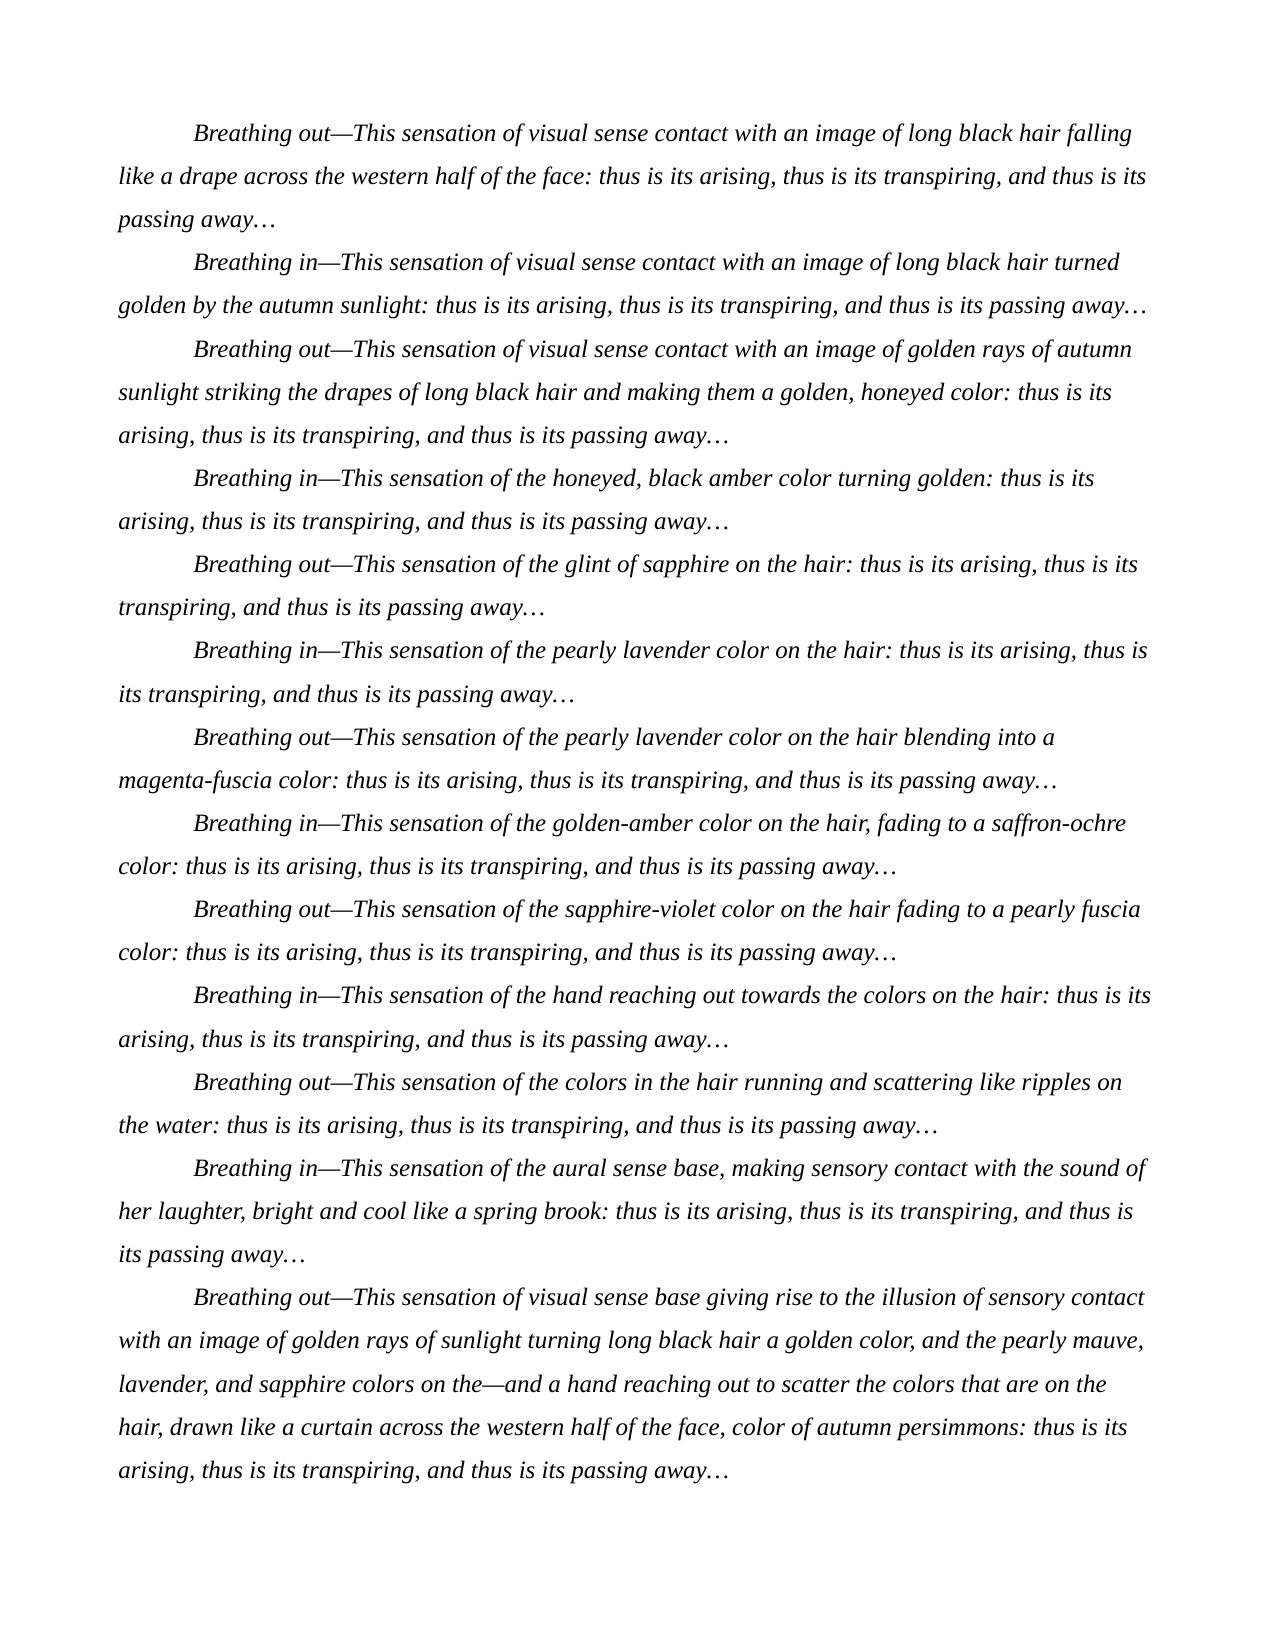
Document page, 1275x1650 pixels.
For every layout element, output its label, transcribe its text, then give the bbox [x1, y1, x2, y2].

text Breathing out—This sensation of visual sense base giving rise to the illusion of sensory contact with an image of golden rays of sunlight turning long black hair a golden color, and the pearly mauve, lavender, and sapphire colors on the—and a hand reaching out to scatter the colors that are on the hair, drawn like a curtain across the western half of the face, color of autumn persimmons: thus is its arising, thus is its transpiring, and thus is its passing away… [118, 1282, 1157, 1484]
text Breathing in—This sensation of visual sense contact with an image of long black hair turned golden by the autumn sunlight: thus is its arising, thus is its transpiring, and thus is its passing away… [118, 247, 1157, 319]
text Breathing in—This sensation of the pearly lavender color on the hair: thus is its arising, thus is its transpiring, and thus is its passing away… [118, 636, 1157, 707]
text Breathing out—This sensation of the glint of sapphire on the hair: thus is its arising, thus is its transpiring, and thus is its passing away… [118, 549, 1157, 621]
text Breathing out—This sensation of the sapphire-violet color on the hair fading to a pearly fuscia color: thus is its arising, thus is its transpiring, and thus is its passing away… [118, 894, 1157, 966]
text Breathing out—This sensation of visual sense contact with an image of long black hair falling like a drape across the western half of the face: thus is its arising, thus is its transpiring, and thus is its passing away… [118, 118, 1157, 233]
text Breathing in—This sensation of the hand reaching out towards the colors on the hair: thus is its arising, thus is its transpiring, and thus is its passing away… [118, 981, 1157, 1052]
text Breathing out—This sensation of visual sense contact with an image of golden rays of autumn sunlight striking the drapes of long black hair and making them a golden, honeyed color: thus is its arising, thus is its transpiring, and thus is its passing away… [118, 334, 1157, 449]
text Breathing in—This sensation of the aural sense base, making sensory contact with the sound of her laughter, bright and cool like a spring brook: thus is its arising, thus is its transpiring, and thus is its passing away… [118, 1153, 1157, 1268]
text Breathing in—This sensation of the golden-amber color on the hair, fading to a saffron-ochre color: thus is its arising, thus is its transpiring, and thus is its passing away… [118, 808, 1157, 880]
text Breathing out—This sensation of the pearly lavender color on the hair blending into a magenta-fuscia color: thus is its arising, thus is its transpiring, and thus is its passing away… [118, 722, 1157, 794]
text Breathing out—This sensation of the colors in the hair running and scattering like ripples on the water: thus is its arising, thus is its transpiring, and thus is its passing away… [118, 1067, 1157, 1139]
text Breathing in—This sensation of the honeyed, black amber color turning golden: thus is its arising, thus is its transpiring, and thus is its passing away… [118, 463, 1157, 535]
